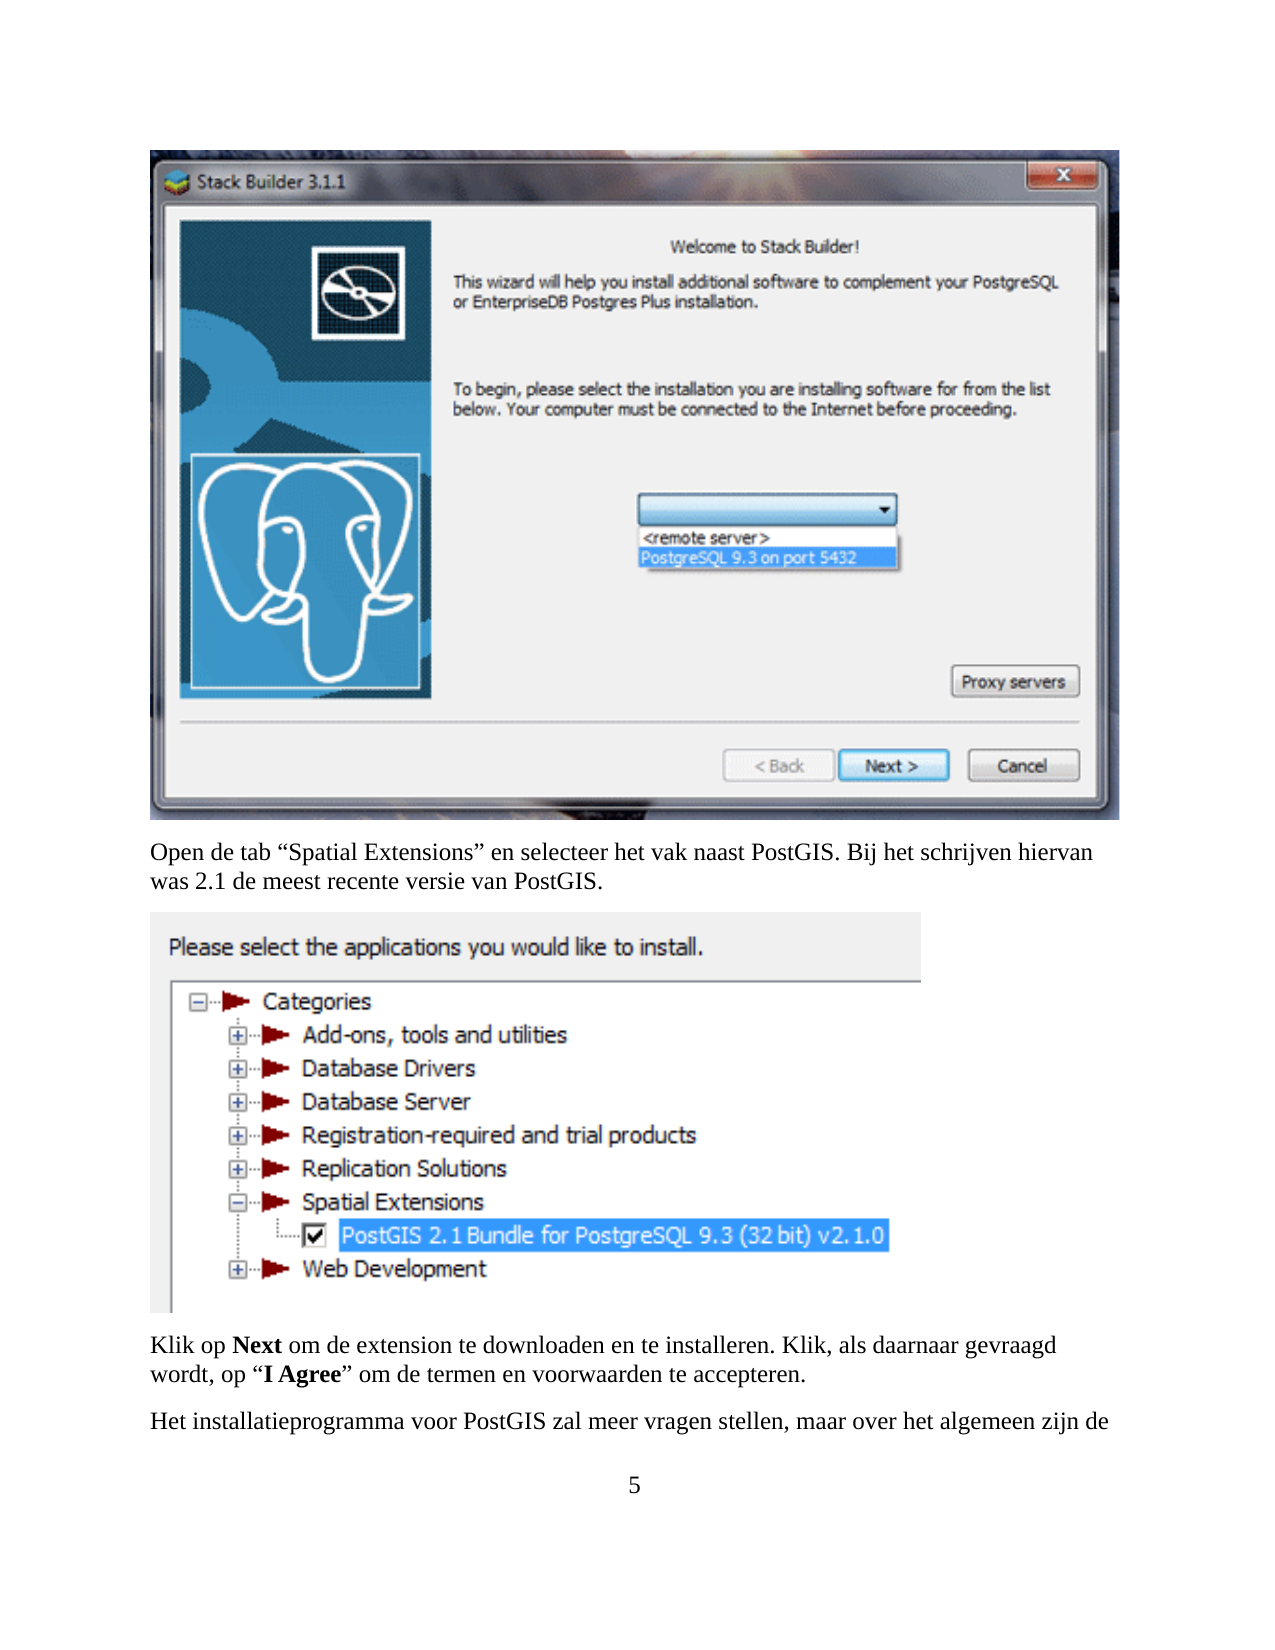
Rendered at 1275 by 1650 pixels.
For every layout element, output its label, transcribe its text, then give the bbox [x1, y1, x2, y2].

text Klik op Next om de extension te downloaden en te installeren. Klik, als daarnaar gevraagd wordt, op “I Agree” om de termen en voorwaarden te accepteren. [150, 1331, 1125, 1388]
text Het installatieprogramma voor PostGIS zal meer vragen stellen, maar over het algemeen zijn de [150, 1406, 1125, 1435]
picture [150, 912, 921, 1313]
picture [150, 150, 1120, 820]
text Open de tab “Spatial Extensions” en selecteer het vak naast PostGIS. Bij het schrijven hiervan was 2.1 de meest recente versie van PostGIS. [150, 837, 1125, 895]
